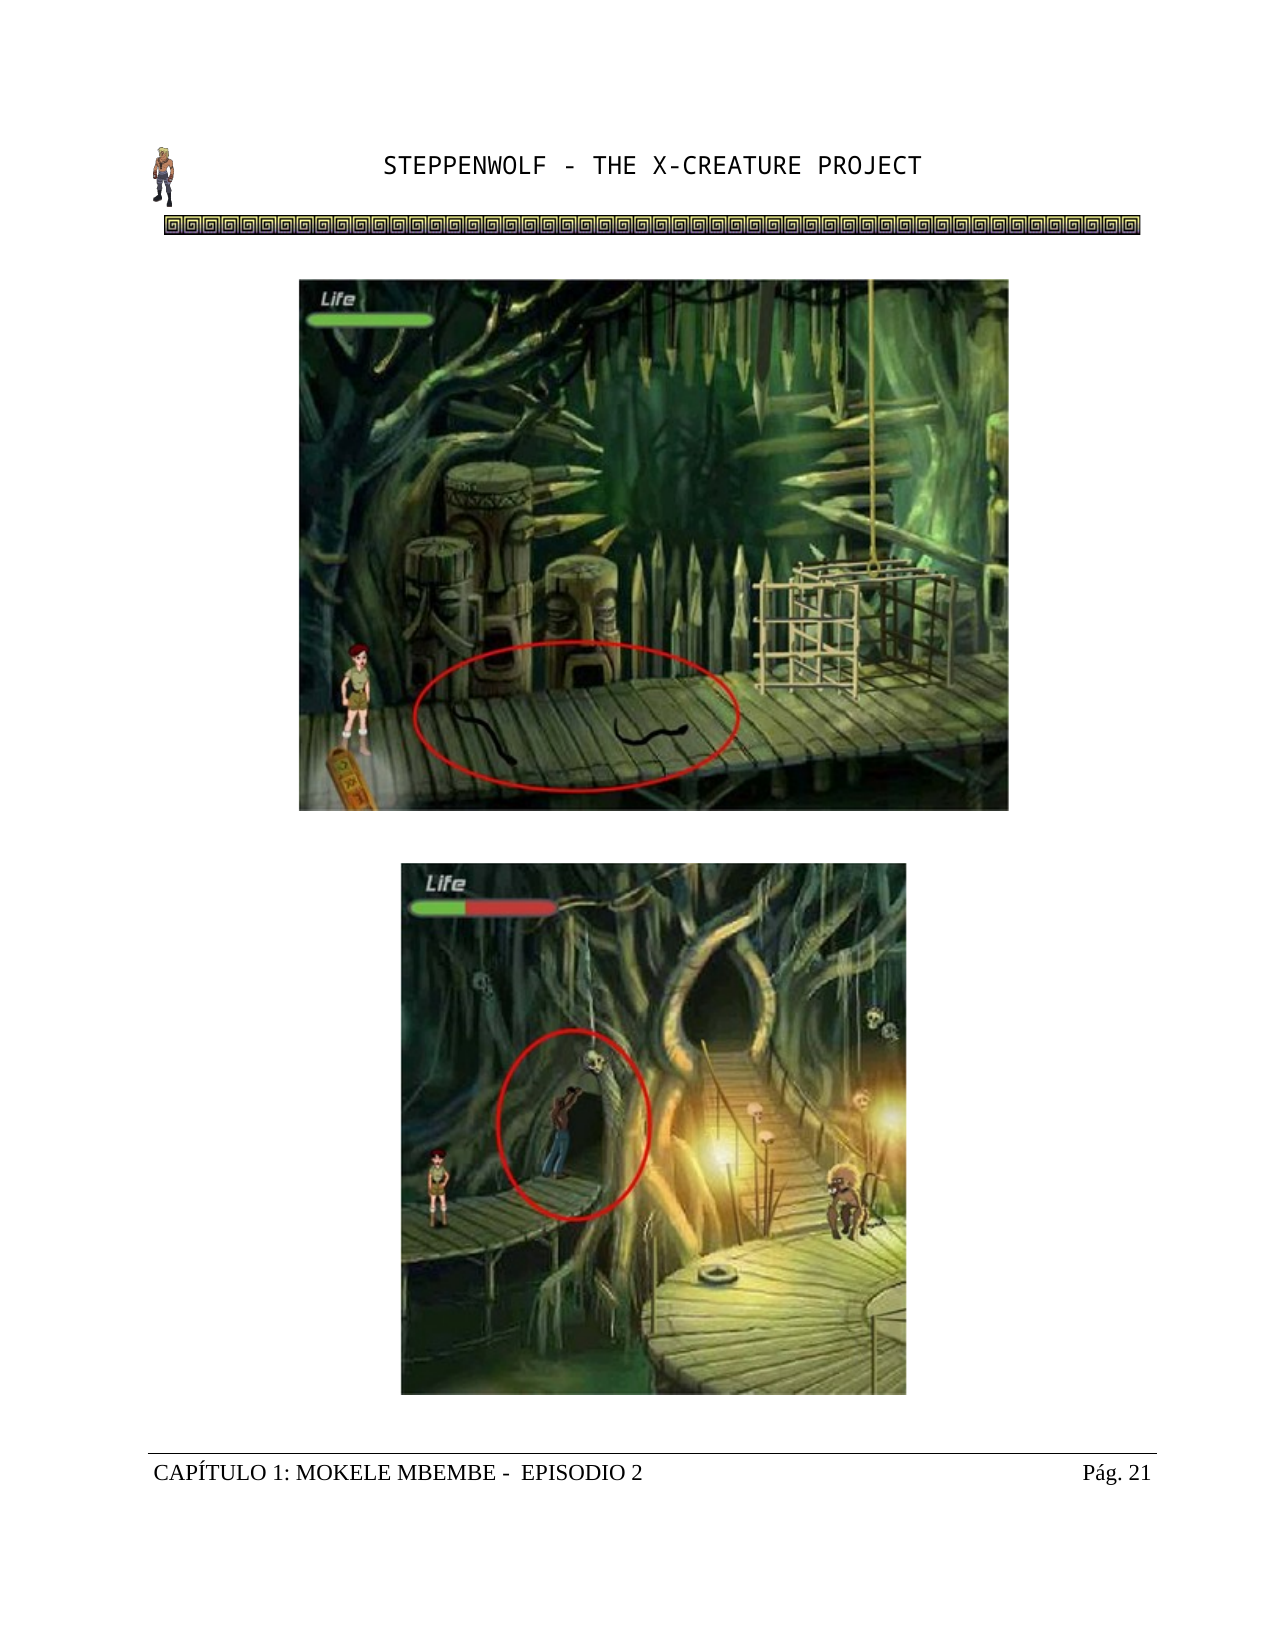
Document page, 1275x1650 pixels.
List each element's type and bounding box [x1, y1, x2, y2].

picture [400, 863, 907, 1395]
picture [298, 279, 1009, 811]
picture [164, 215, 1141, 235]
picture [147, 147, 181, 207]
